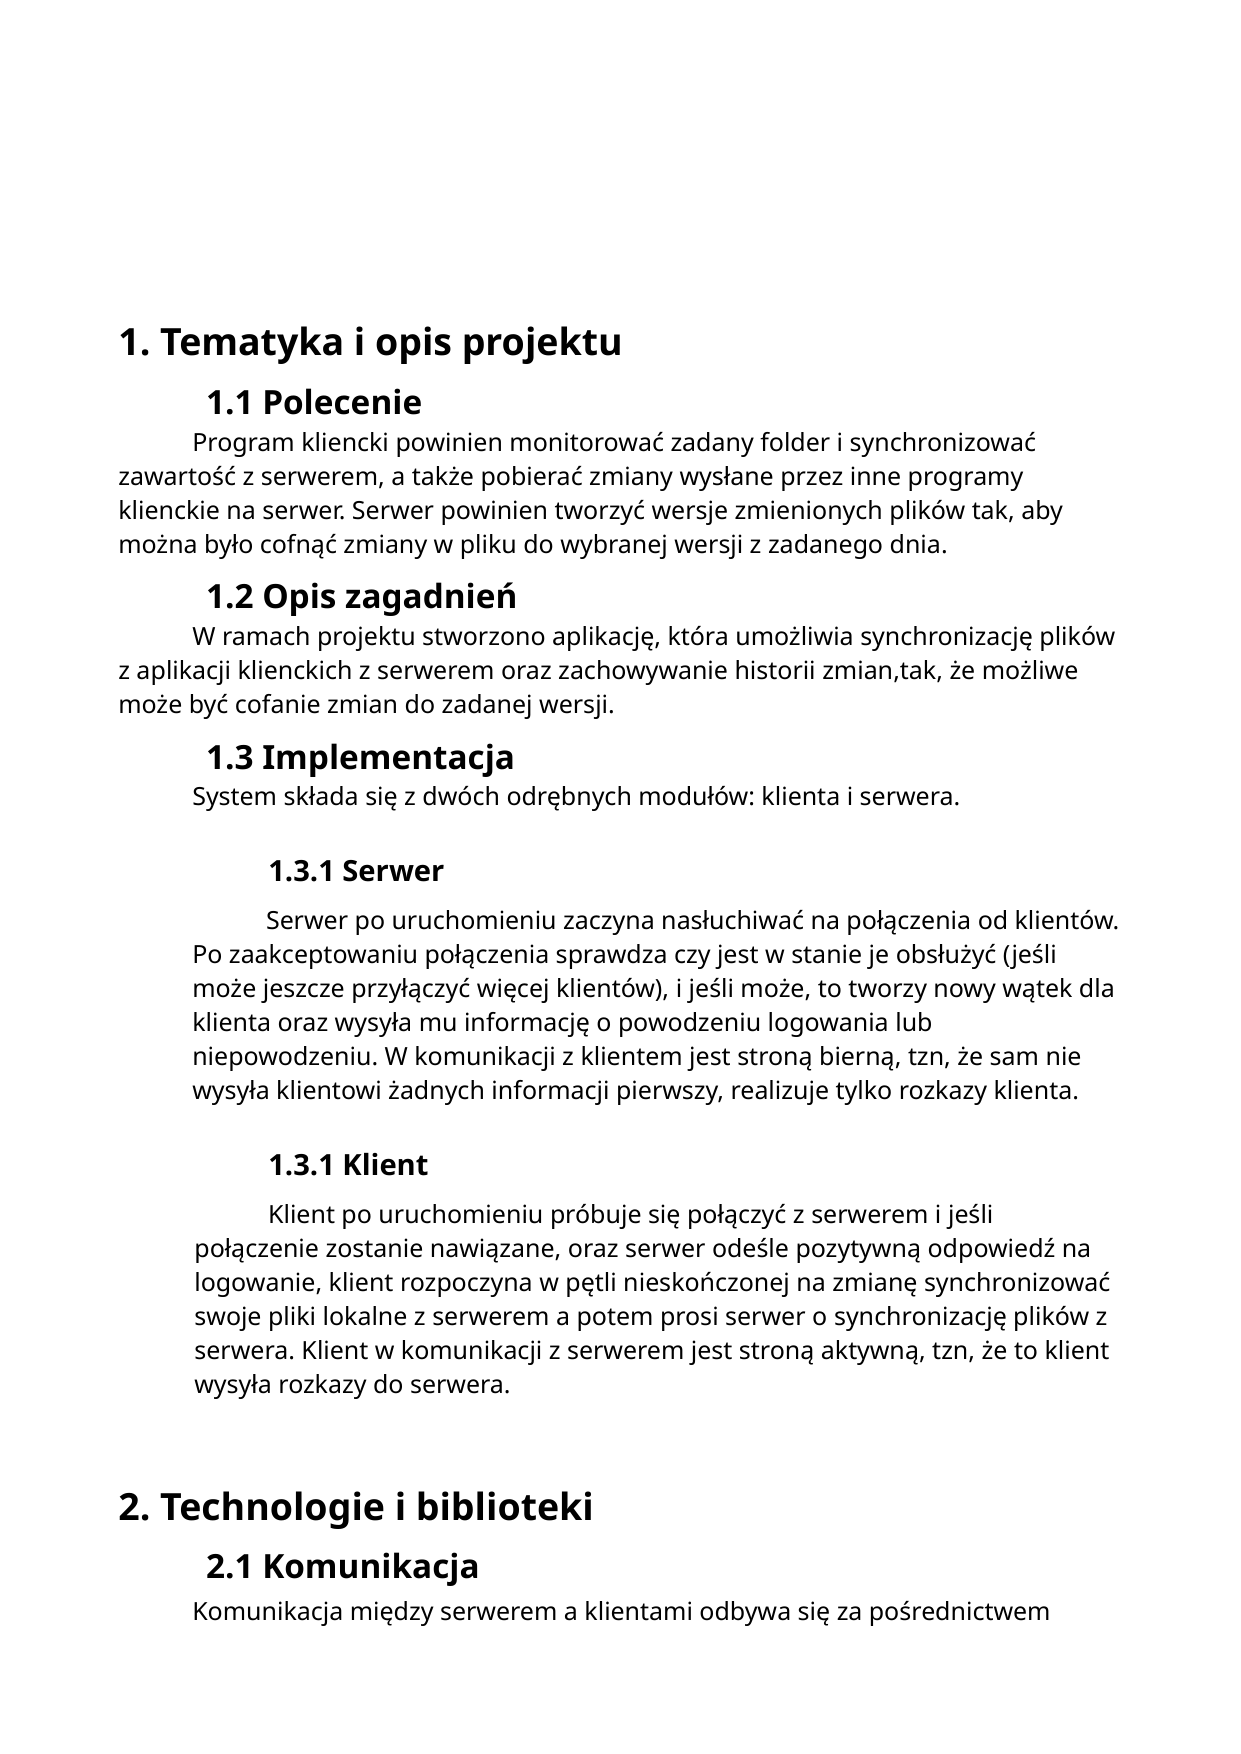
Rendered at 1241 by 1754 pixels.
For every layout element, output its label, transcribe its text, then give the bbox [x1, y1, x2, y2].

subtitle 1. Tematyka i opis projektu [118, 316, 1122, 367]
text Serwer po uruchomieniu zaczyna nasłuchiwać na połączenia od klientów. Po zaakceptowaniu połączenia sprawdza czy jest w stanie je obsłużyć (jeśli może jeszcze przyłączyć więcej klientów), i jeśli może, to tworzy nowy wątek dla klienta oraz wysyła mu informację o powodzeniu logowania lub niepowodzeniu. W komunikacji z klientem jest stroną bierną, tzn, że sam nie wysyła klientowi żadnych informacji pierwszy, realizuje tylko rozkazy klienta. [192, 903, 1122, 1107]
subtitle 2. Technologie i biblioteki [118, 1480, 1122, 1531]
subtitle 2.1 Komunikacja [206, 1543, 1122, 1589]
text Komunikacja między serwerem a klientami odbywa się za pośrednictwem [118, 1589, 1122, 1627]
subtitle 1.3.1 Serwer [231, 850, 1122, 890]
subtitle 1.1 Polecenie [206, 379, 1122, 424]
text System składa się z dwóch odrębnych modułów: klienta i serwera. [118, 779, 1122, 813]
subtitle 1.3 Implementacja [206, 733, 1122, 779]
text Klient po uruchomieniu próbuje się połączyć z serwerem i jeśli połączenie zostanie nawiązane, oraz serwer odeśle pozytywną odpowiedź na logowanie, klient rozpoczyna w pętli nieskończonej na zmianę synchronizować swoje pliki lokalne z serwerem a potem prosi serwer o synchronizację plików z serwera. Klient w komunikacji z serwerem jest stroną aktywną, tzn, że to klient wysyła rozkazy do serwera. [194, 1197, 1122, 1401]
text W ramach projektu stworzono aplikację, która umożliwia synchronizację plików z aplikacji klienckich z serwerem oraz zachowywanie historii zmian,tak, że możliwe może być cofanie zmian do zadanej wersji. [118, 619, 1122, 721]
text Program kliencki powinien monitorować zadany folder i synchronizować zawartość z serwerem, a także pobierać zmiany wysłane przez inne programy klienckie na serwer. Serwer powinien tworzyć wersje zmienionych plików tak, aby można było cofnąć zmiany w pliku do wybranej wersji z zadanego dnia. [118, 424, 1122, 561]
subtitle 1.2 Opis zagadnień [206, 573, 1122, 619]
subtitle 1.3.1 Klient [231, 1144, 1122, 1184]
